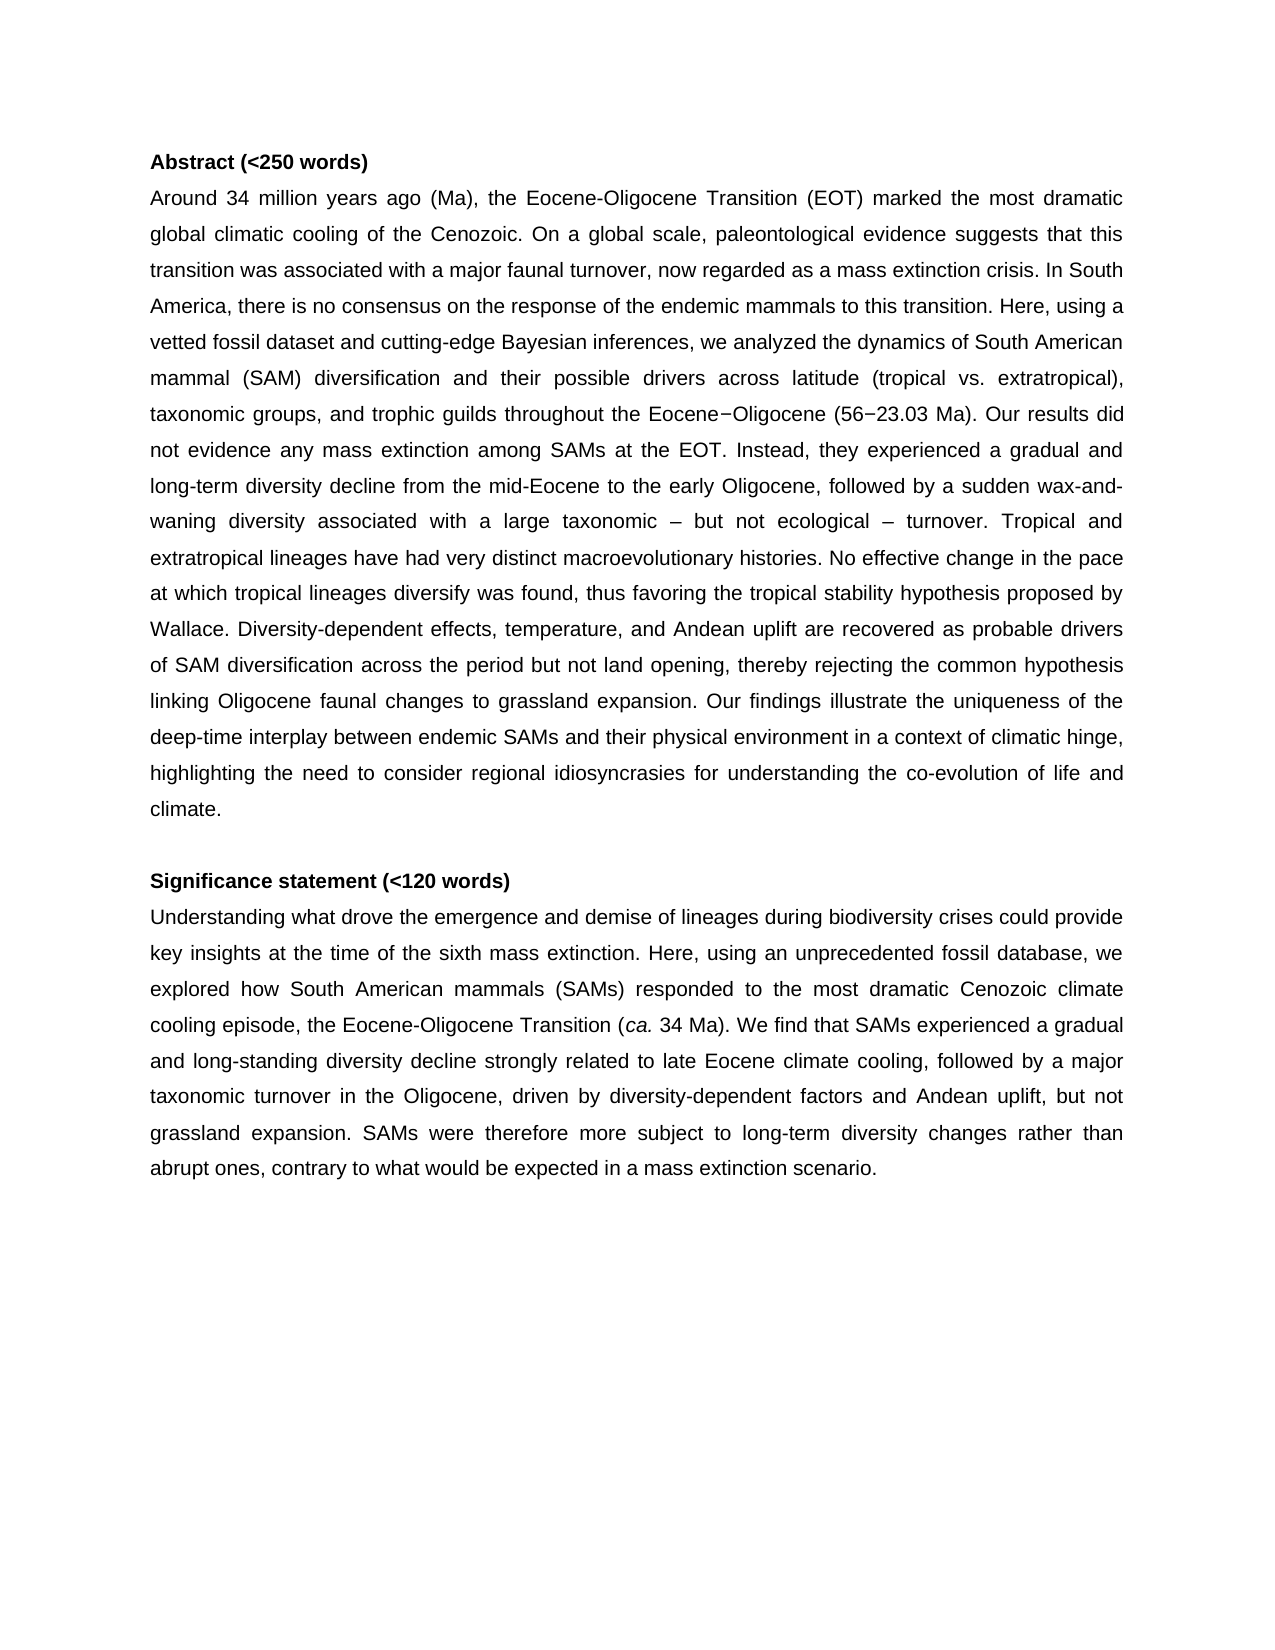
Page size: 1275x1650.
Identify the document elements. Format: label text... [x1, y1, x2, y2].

text Understanding what drove the emergence and demise of lineages during biodiversity crises could provide key insights at the time of the sixth mass extinction. Here, using an unprecedented fossil database, we explored how South American mammals (SAMs) responded to the most dramatic Cenozoic climate cooling episode, the Eocene-Oligocene Transition (ca. 34 Ma). We find that SAMs experienced a gradual and long-standing diversity decline strongly related to late Eocene climate cooling, followed by a major taxonomic turnover in the Oligocene, driven by diversity-dependent factors and Andean uplift, but not grassland expansion. SAMs were therefore more subject to long-term diversity changes rather than abrupt ones, contrary to what would be expected in a mass extinction scenario. [150, 905, 1125, 1180]
text Around 34 million years ago (Ma), the Eocene-Oligocene Transition (EOT) marked the most dramatic global climatic cooling of the Cenozoic. On a global scale, paleontological evidence suggests that this transition was associated with a major faunal turnover, now regarded as a mass extinction crisis. In South America, there is no consensus on the response of the endemic mammals to this transition. Here, using a vetted fossil dataset and cutting-edge Bayesian inferences, we analyzed the dynamics of South American mammal (SAM) diversification and their possible drivers across latitude (tropical vs. extratropical), taxonomic groups, and trophic guilds throughout the Eocene−Oligocene (56−23.03 Ma). Our results did not evidence any mass extinction among SAMs at the EOT. Instead, they experienced a gradual and long-term diversity decline from the mid-Eocene to the early Oligocene, followed by a sudden wax-and-waning diversity associated with a large taxonomic – but not ecological – turnover. Tropical and extratropical lineages have had very distinct macroevolutionary histories. No effective change in the pace at which tropical lineages diversify was found, thus favoring the tropical stability hypothesis proposed by Wallace. Diversity-dependent effects, temperature, and Andean uplift are recovered as probable drivers of SAM diversification across the period but not land opening, thereby rejecting the common hypothesis linking Oligocene faunal changes to grassland expansion. Our findings illustrate the uniqueness of the deep-time interplay between endemic SAMs and their physical environment in a context of climatic hinge, highlighting the need to consider regional idiosyncrasies for understanding the co-evolution of life and climate. [150, 186, 1125, 821]
text Significance statement (<120 words) [150, 869, 1125, 893]
text Abstract (<250 words) [150, 150, 1125, 174]
